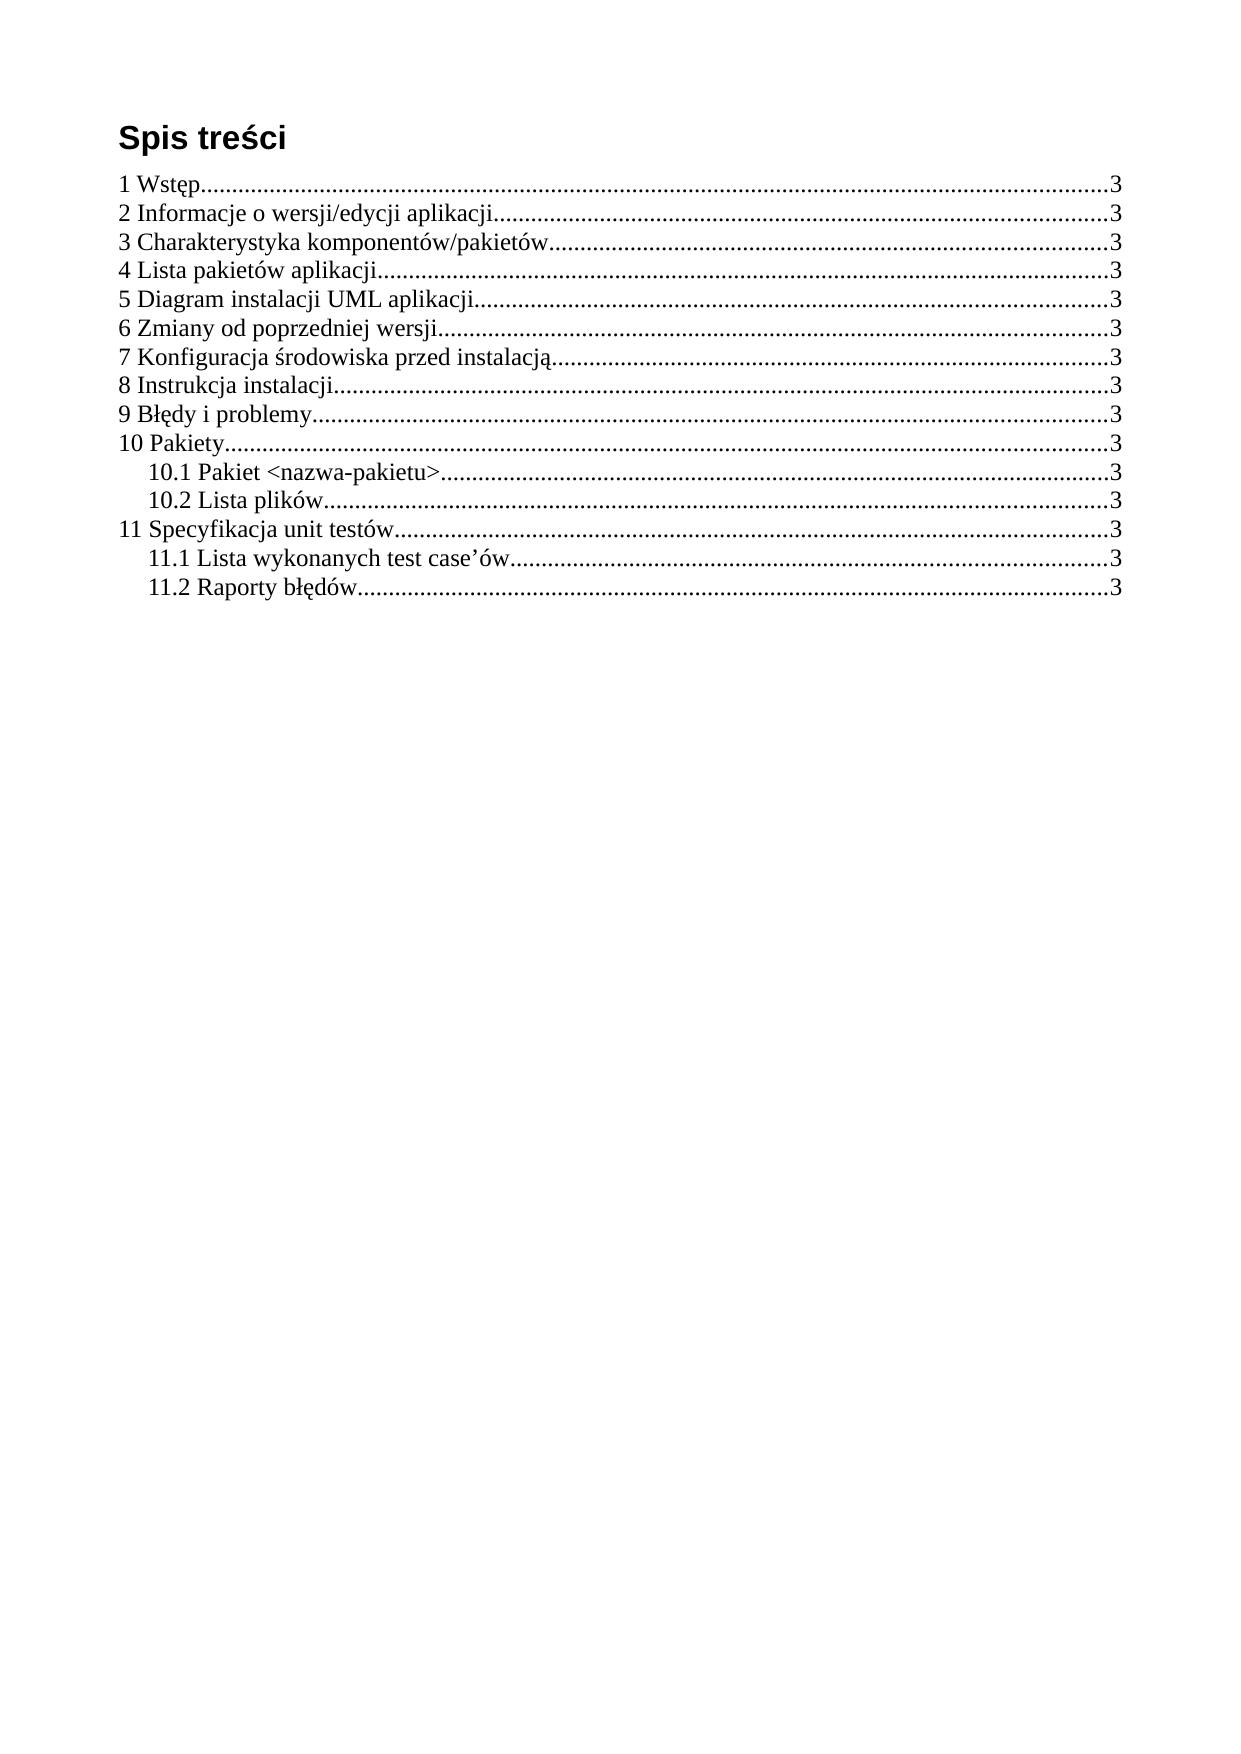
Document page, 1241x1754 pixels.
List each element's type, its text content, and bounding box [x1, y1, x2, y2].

text 7 Konfiguracja środowiska przed instalacją 3 [118, 342, 1122, 370]
text 4 Lista pakietów aplikacji 3 [118, 255, 1122, 284]
text 10 Pakiety 3 [118, 428, 1122, 457]
text 11.2 Raporty błędów 3 [148, 572, 1122, 600]
text 11.1 Lista wykonanych test case’ów 3 [148, 543, 1122, 572]
text 2 Informacje o wersji/edycji aplikacji 3 [118, 198, 1122, 227]
text 5 Diagram instalacji UML aplikacji 3 [118, 284, 1122, 313]
text 8 Instrukcja instalacji 3 [118, 370, 1122, 399]
text 6 Zmiany od poprzedniej wersji 3 [118, 313, 1122, 342]
text 9 Błędy i problemy 3 [118, 399, 1122, 428]
text 10.1 Pakiet <nazwa-pakietu> 3 [148, 457, 1122, 485]
text 3 Charakterystyka komponentów/pakietów 3 [118, 227, 1122, 255]
text 1 Wstęp 3 [118, 169, 1122, 198]
subtitle Spis treści [118, 118, 1122, 157]
text 10.2 Lista plików 3 [148, 485, 1122, 514]
text 11 Specyfikacja unit testów 3 [118, 514, 1122, 543]
